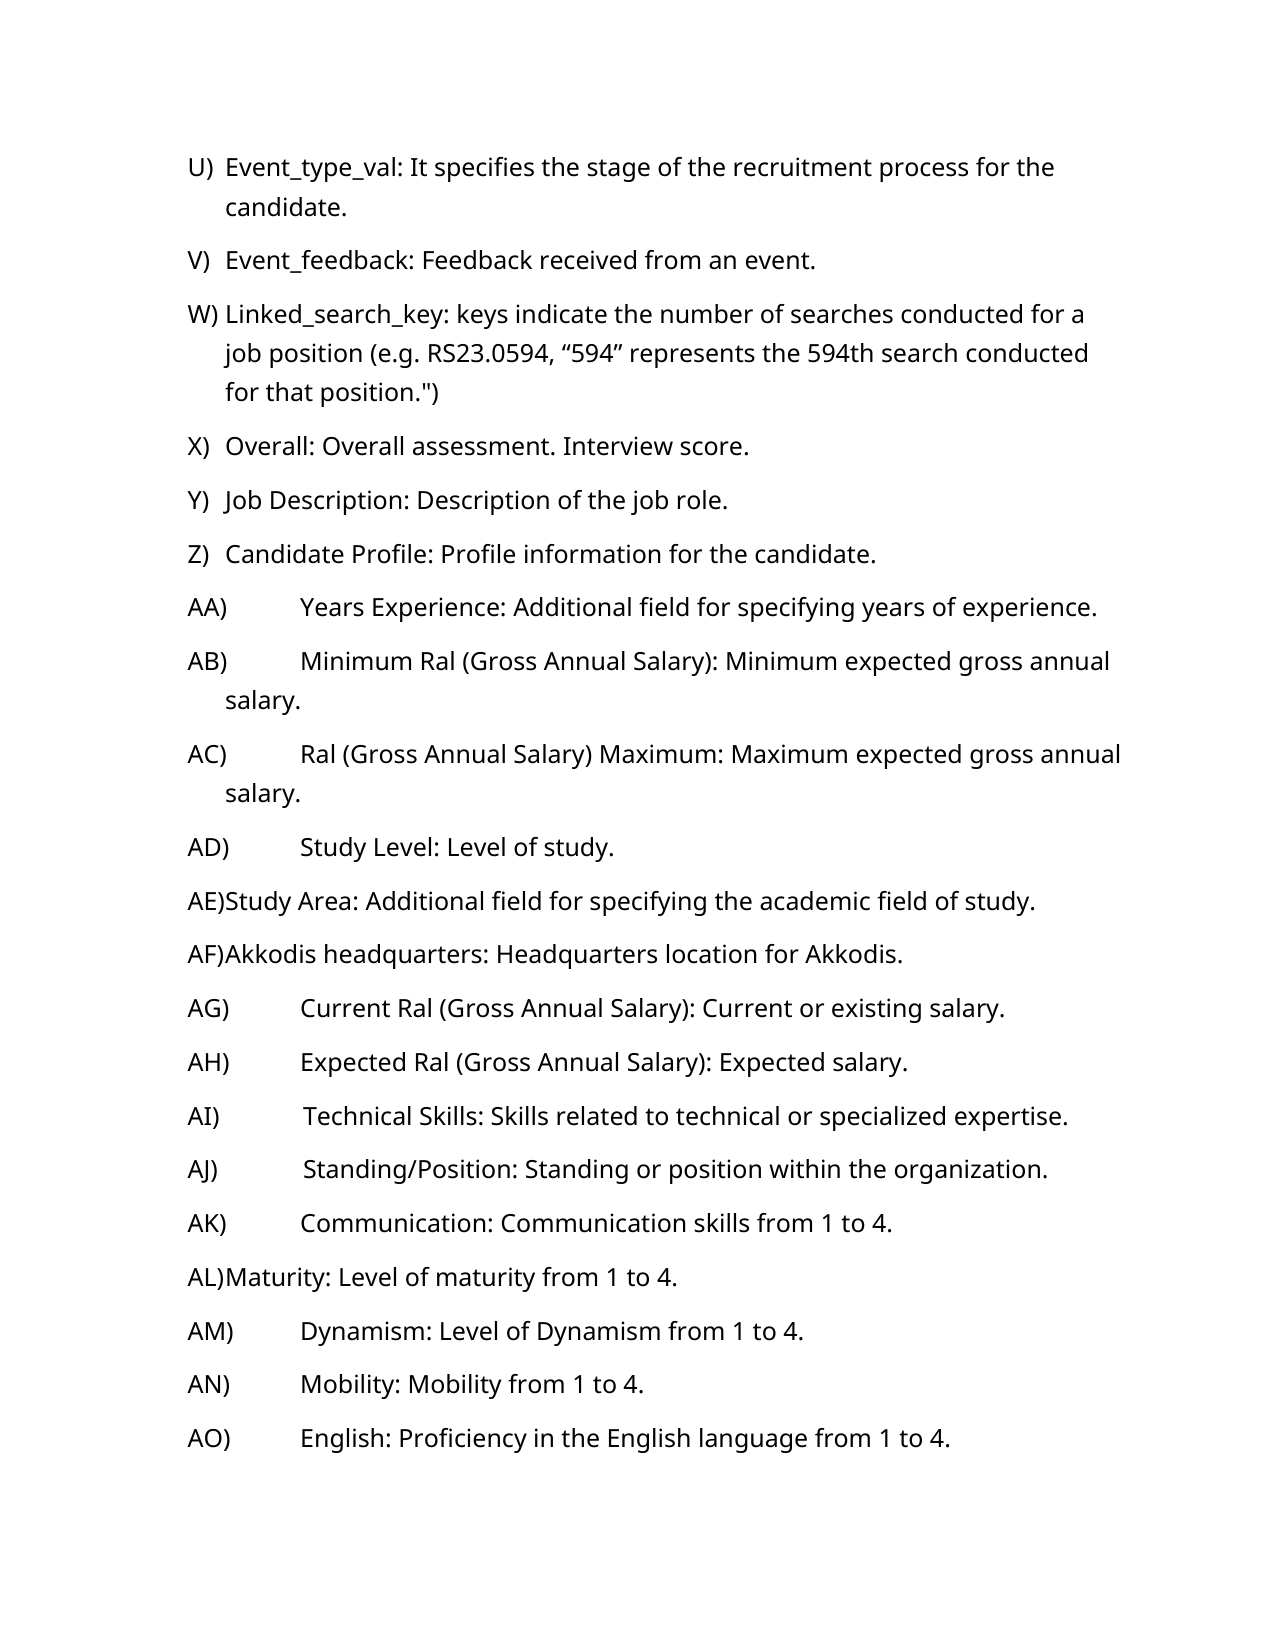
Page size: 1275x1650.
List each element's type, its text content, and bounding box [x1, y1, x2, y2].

list Study Level: Level of study. [187, 829, 1125, 864]
list Minimum Ral (Gross Annual Salary): Minimum expected gross annual salary. [187, 644, 1125, 717]
list Maturity: Level of maturity from 1 to 4. [187, 1259, 1125, 1294]
list Years Experience: Additional field for specifying years of experience. [187, 590, 1125, 624]
list Event_feedback: Feedback received from an event. [187, 243, 1125, 277]
list Study Area: Additional field for specifying the academic field of study. [187, 883, 1125, 917]
list Linked_search_key: keys indicate the number of searches conducted for a job position (e.g. RS23.0594, “594” represents the 594th search conducted for that position.") [187, 297, 1125, 409]
list Technical Skills: Skills related to technical or specialized expertise. [187, 1098, 1125, 1132]
list Overall: Overall assessment. Interview score. [187, 429, 1125, 463]
list Event_type_val: It specifies the stage of the recruitment process for the candidate. [187, 150, 1125, 223]
list Current Ral (Gross Annual Salary): Current or existing salary. [187, 991, 1125, 1025]
list Standing/Position: Standing or position within the organization. [187, 1152, 1125, 1186]
list English: Proficiency in the English language from 1 to 4. [187, 1421, 1125, 1455]
list Communication: Communication skills from 1 to 4. [187, 1206, 1125, 1240]
list Job Description: Description of the job role. [187, 482, 1125, 517]
list Expected Ral (Gross Annual Salary): Expected salary. [187, 1044, 1125, 1079]
list Ral (Gross Annual Salary) Maximum: Maximum expected gross annual salary. [187, 737, 1125, 810]
list Mobility: Mobility from 1 to 4. [187, 1367, 1125, 1401]
list Dynamism: Level of Dynamism from 1 to 4. [187, 1313, 1125, 1347]
list Candidate Profile: Profile information for the candidate. [187, 536, 1125, 570]
list Akkodis headquarters: Headquarters location for Akkodis. [187, 937, 1125, 971]
